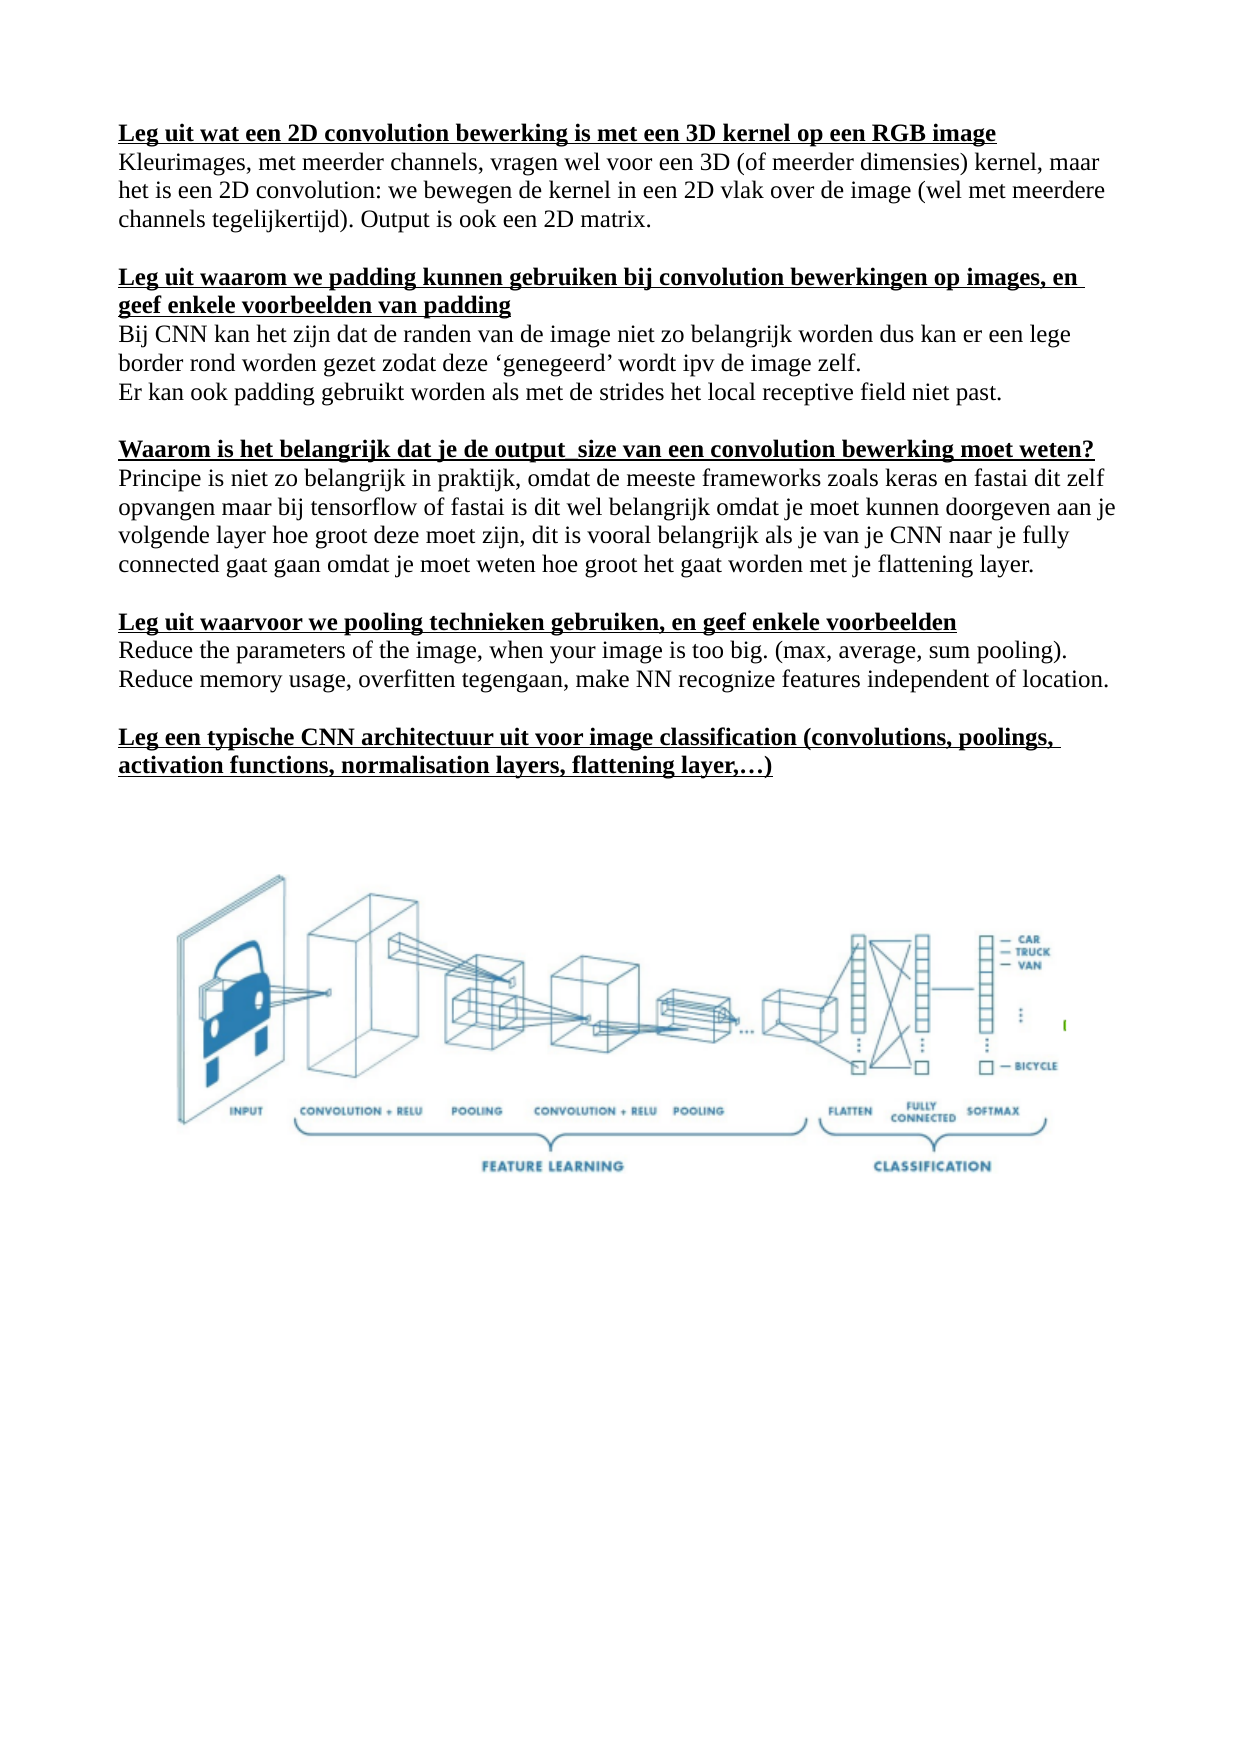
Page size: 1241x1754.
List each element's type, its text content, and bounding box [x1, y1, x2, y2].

text Kleurimages, met meerder channels, vragen wel voor een 3D (of meerder dimensies) kernel, maar het is een 2D convolution: we bewegen de kernel in een 2D vlak over de image (wel met meerdere channels tegelijkertijd). Output is ook een 2D matrix. [118, 147, 1122, 233]
picture [174, 779, 1067, 1202]
text Waarom is het belangrijk dat je de output_size van een convolution bewerking moet weten? [118, 434, 1122, 463]
text Leg een typische CNN architectuur uit voor image classification (convolutions, poolings, activation functions, normalisation layers, flattening layer,…) [118, 722, 1122, 779]
text Er kan ook padding gebruikt worden als met de strides het local receptive field niet past. [118, 377, 1122, 406]
text Bij CNN kan het zijn dat de randen van de image niet zo belangrijk worden dus kan er een lege border rond worden gezet zodat deze ‘genegeerd’ wordt ipv de image zelf. [118, 319, 1122, 377]
text Leg uit waarom we padding kunnen gebruiken bij convolution bewerkingen op images, en geef enkele voorbeelden van padding [118, 262, 1122, 319]
text Leg uit wat een 2D convolution bewerking is met een 3D kernel op een RGB image [118, 118, 1122, 147]
text Principe is niet zo belangrijk in praktijk, omdat de meeste frameworks zoals keras en fastai dit zelf opvangen maar bij tensorflow of fastai is dit wel belangrijk omdat je moet kunnen doorgeven aan je volgende layer hoe groot deze moet zijn, dit is vooral belangrijk als je van je CNN naar je fully connected gaat gaan omdat je moet weten hoe groot het gaat worden met je flattening layer. [118, 463, 1122, 578]
text Reduce the parameters of the image, when your image is too big. (max, average, sum pooling). Reduce memory usage, overfitten tegengaan, make NN recognize features independent of location. [118, 636, 1122, 693]
text Leg uit waarvoor we pooling technieken gebruiken, en geef enkele voorbeelden [118, 607, 1122, 636]
